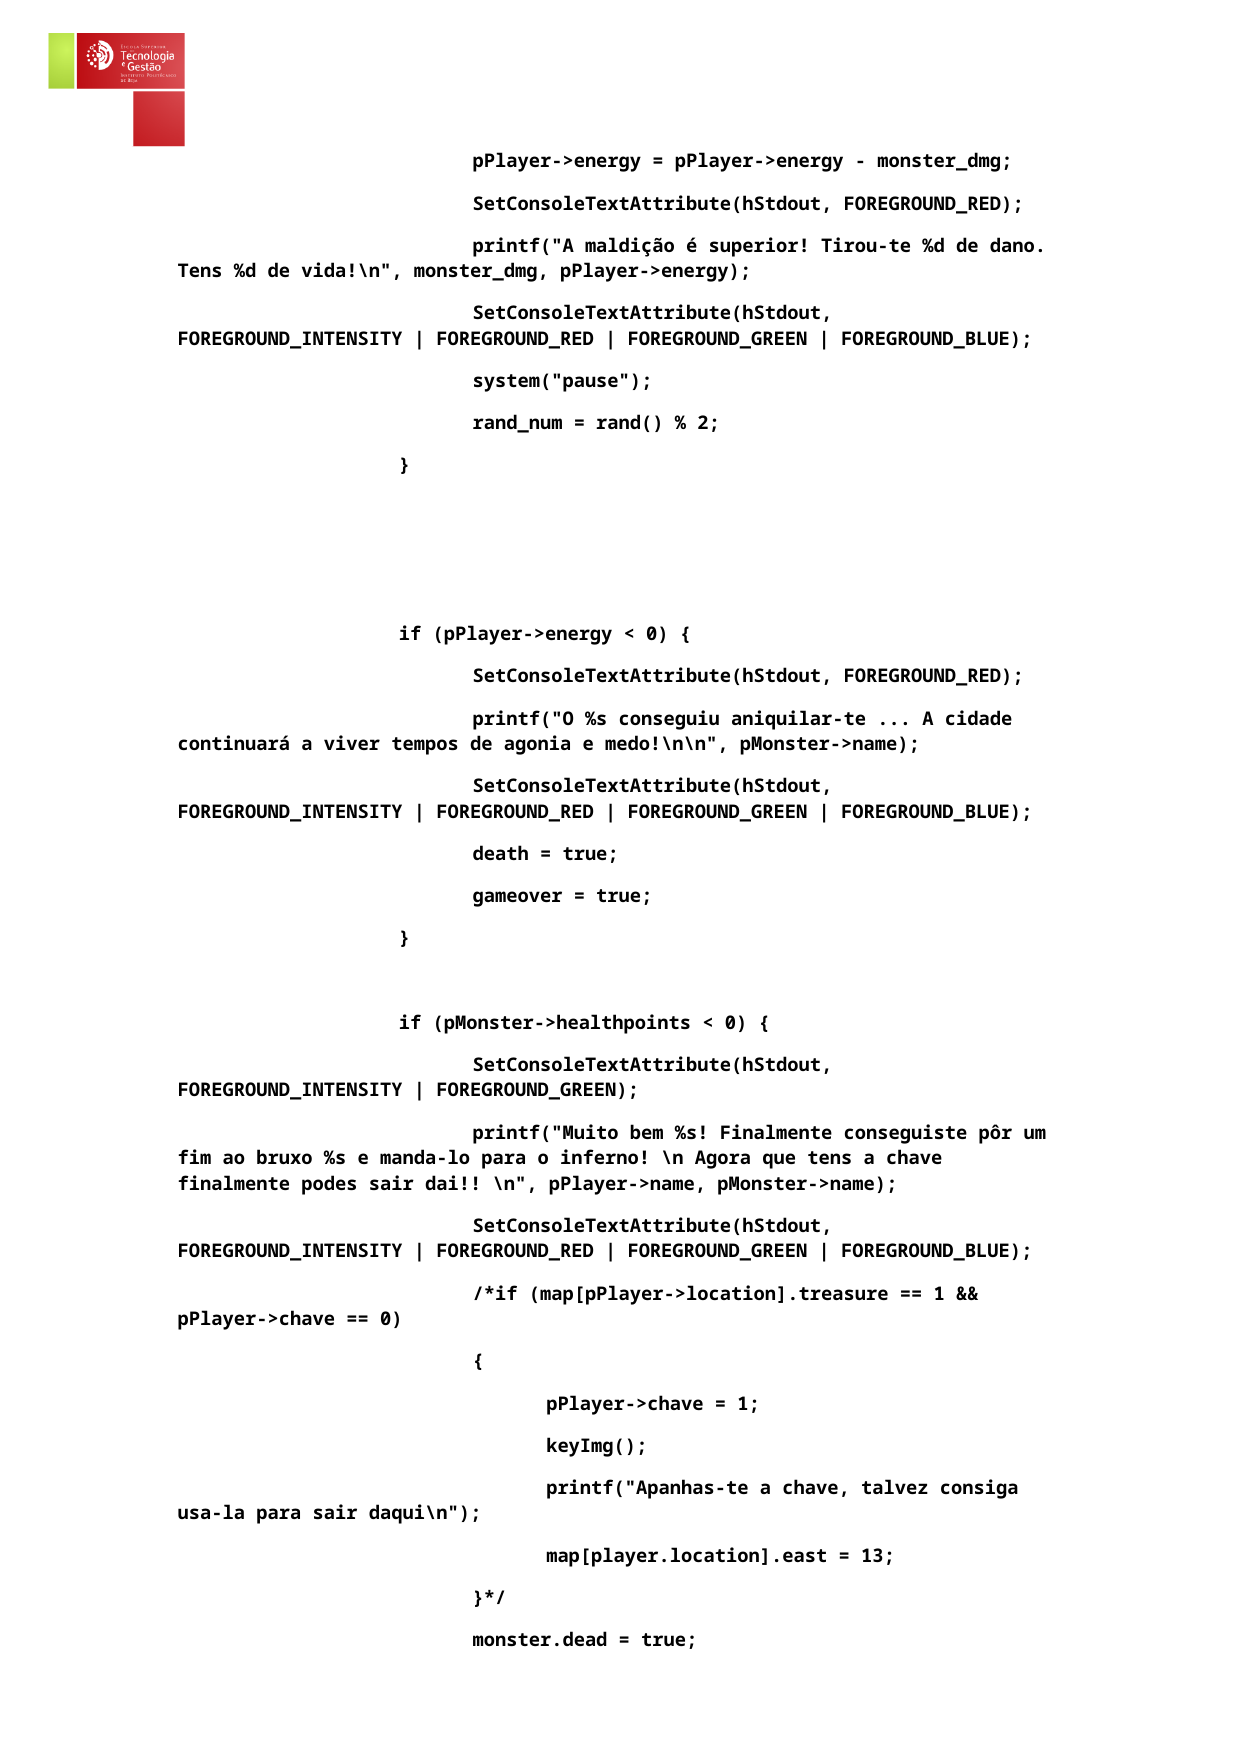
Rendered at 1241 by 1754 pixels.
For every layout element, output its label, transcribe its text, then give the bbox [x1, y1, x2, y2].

text printf("A maldição é superior! Tirou-te %d de dano. Tens %d de vida!\n", monster_dmg, pPlayer->energy); [177, 232, 1063, 283]
text }*/ [177, 1584, 1063, 1609]
text printf("Apanhas-te a chave, talvez consiga usa-la para sair daqui\n"); [177, 1474, 1063, 1525]
text monster.dead = true; [177, 1626, 1063, 1652]
text SetConsoleTextAttribute(hStdout, FOREGROUND_INTENSITY | FOREGROUND_GREEN); [177, 1051, 1063, 1102]
text } [177, 452, 1063, 477]
text pPlayer->chave = 1; [177, 1390, 1063, 1415]
text printf("O %s conseguiu aniquilar-te ... A cidade continuará a viver tempos de agonia e medo!\n\n", pMonster->name); [177, 705, 1063, 756]
text if (pPlayer->energy < 0) { [177, 621, 1063, 646]
text SetConsoleTextAttribute(hStdout, FOREGROUND_INTENSITY | FOREGROUND_RED | FOREGROUND_GREEN | FOREGROUND_BLUE); [177, 1212, 1063, 1263]
text system("pause"); [177, 367, 1063, 393]
text if (pMonster->healthpoints < 0) { [177, 1009, 1063, 1034]
text /*if (map[pPlayer->location].treasure == 1 && pPlayer->chave == 0) [177, 1280, 1063, 1331]
text printf("Muito bem %s! Finalmente conseguiste pôr um fim ao bruxo %s e manda-lo para o inferno! \n Agora que tens a chave finalmente podes sair dai!! \n", pPlayer->name, pMonster->name); [177, 1119, 1063, 1196]
text death = true; [177, 840, 1063, 866]
text SetConsoleTextAttribute(hStdout, FOREGROUND_INTENSITY | FOREGROUND_RED | FOREGROUND_GREEN | FOREGROUND_BLUE); [177, 300, 1063, 351]
text pPlayer->energy = pPlayer->energy - monster_dmg; [177, 148, 1063, 173]
text keyImg(); [177, 1432, 1063, 1457]
text SetConsoleTextAttribute(hStdout, FOREGROUND_RED); [177, 663, 1063, 688]
text map[player.location].east = 13; [177, 1542, 1063, 1567]
text { [177, 1348, 1063, 1373]
text rand_num = rand() % 2; [177, 409, 1063, 435]
text gameover = true; [177, 882, 1063, 908]
text SetConsoleTextAttribute(hStdout, FOREGROUND_RED); [177, 190, 1063, 215]
text } [177, 925, 1063, 950]
text SetConsoleTextAttribute(hStdout, FOREGROUND_INTENSITY | FOREGROUND_RED | FOREGROUND_GREEN | FOREGROUND_BLUE); [177, 773, 1063, 824]
